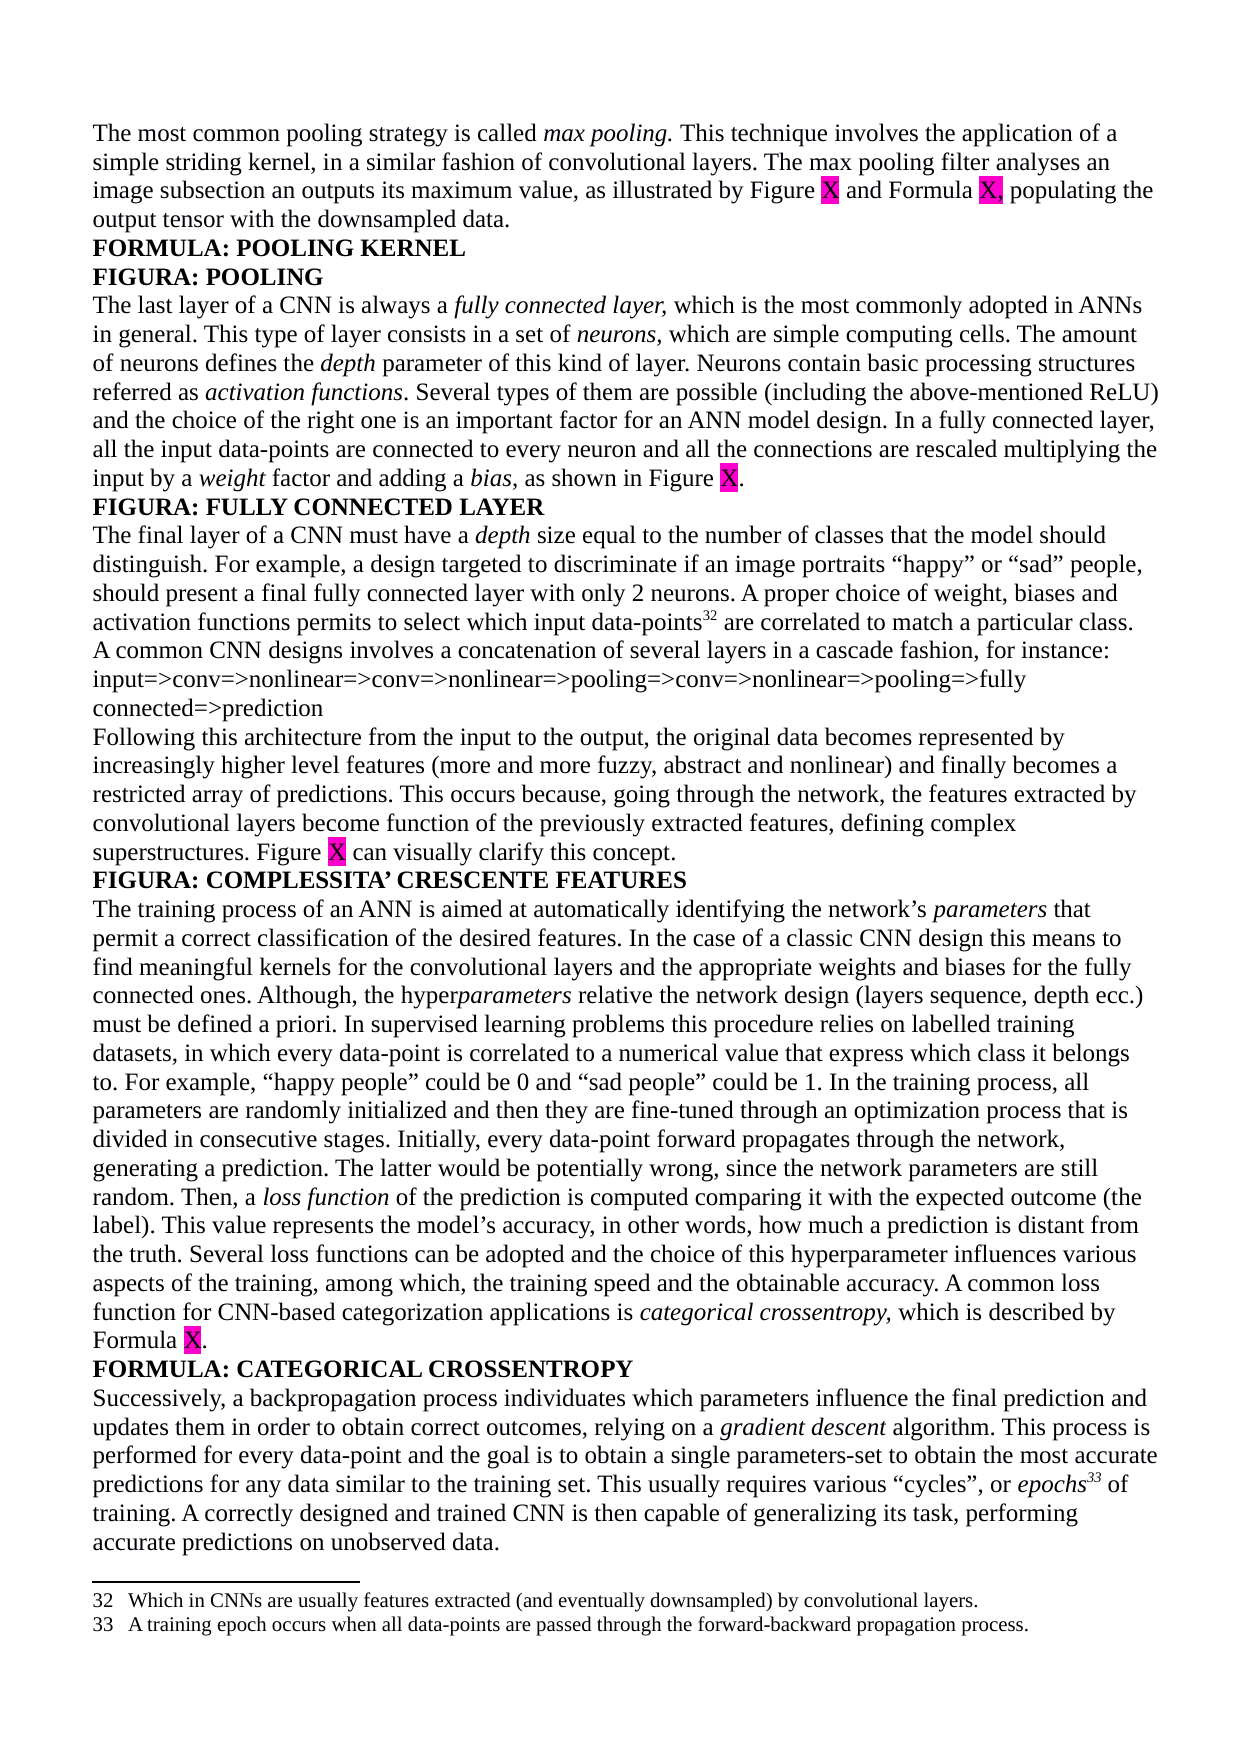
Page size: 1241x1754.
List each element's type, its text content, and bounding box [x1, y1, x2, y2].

text The last layer of a CNN is always a fully connected layer, which is the most commonly adopted in ANNs in general. This type of layer consists in a set of neurons, which are simple computing cells. The amount of neurons defines the depth parameter of this kind of layer. Neurons contain basic processing structures referred as activation functions. Several types of them are possible (including the above-mentioned ReLU) and the choice of the right one is an important factor for an ANN model design. In a fully connected layer, all the input data-points are connected to every neuron and all the connections are rescaled multiplying the input by a weight factor and adding a bias, as shown in Figure X. [92, 291, 1160, 492]
text FORMULA: CATEGORICAL CROSSENTROPY [92, 1354, 1160, 1383]
text FIGURA: COMPLESSITA’ CRESCENTE FEATURES [92, 866, 1160, 894]
text Successively, a backpropagation process individuates which parameters influence the final prediction and updates them in order to obtain correct outcomes, relying on a gradient descent algorithm. This process is performed for every data-point and the goal is to obtain a single parameters-set to obtain the most accurate predictions for any data similar to the training set. This usually requires various “cycles”, or epochs of training. A correctly designed and trained CNN is then capable of generalizing its task, performing accurate predictions on unobserved data. [92, 1383, 1160, 1556]
text FIGURA: FULLY CONNECTED LAYER [92, 492, 1160, 521]
text FIGURA: POOLING [92, 262, 1160, 291]
text A training epoch occurs when all data-points are passed through the forward-backward propagation process. [92, 1612, 1160, 1636]
text input=>conv=>nonlinear=>conv=>nonlinear=>pooling=>conv=>nonlinear=>pooling=>fully connected=>prediction [92, 664, 1160, 722]
text Which in CNNs are usually features extracted (and eventually downsampled) by convolutional layers. [92, 1588, 1160, 1612]
text The training process of an ANN is aimed at automatically identifying the network’s parameters that permit a correct classification of the desired features. In the case of a classic CNN design this means to find meaningful kernels for the convolutional layers and the appropriate weights and biases for the fully connected ones. Although, the hyperparameters relative the network design (layers sequence, depth ecc.) must be defined a priori. In supervised learning problems this procedure relies on labelled training datasets, in which every data-point is correlated to a numerical value that express which class it belongs to. For example, “happy people” could be 0 and “sad people” could be 1. In the training process, all parameters are randomly initialized and then they are fine-tuned through an optimization process that is divided in consecutive stages. Initially, every data-point forward propagates through the network, generating a prediction. The latter would be potentially wrong, since the network parameters are still random. Then, a loss function of the prediction is computed comparing it with the expected outcome (the label). This value represents the model’s accuracy, in other words, how much a prediction is distant from the truth. Several loss functions can be adopted and the choice of this hyperparameter influences various aspects of the training, among which, the training speed and the obtainable accuracy. A common loss function for CNN-based categorization applications is categorical crossentropy, which is described by Formula X. [92, 894, 1160, 1354]
text The final layer of a CNN must have a depth size equal to the number of classes that the model should distinguish. For example, a design targeted to discriminate if an image portraits “happy” or “sad” people, should present a final fully connected layer with only 2 neurons. A proper choice of weight, biases and activation functions permits to select which input data-points are correlated to match a particular class. [92, 521, 1160, 636]
text FORMULA: POOLING KERNEL [92, 233, 1160, 262]
text Following this architecture from the input to the output, the original data becomes represented by increasingly higher level features (more and more fuzzy, abstract and nonlinear) and finally becomes a restricted array of predictions. This occurs because, going through the network, the features extracted by convolutional layers become function of the previously extracted features, defining complex superstructures. Figure X can visually clarify this concept. [92, 722, 1160, 866]
text The most common pooling strategy is called max pooling. This technique involves the application of a simple striding kernel, in a similar fashion of convolutional layers. The max pooling filter analyses an image subsection an outputs its maximum value, as illustrated by Figure X and Formula X, populating the output tensor with the downsampled data. [92, 118, 1160, 233]
text A common CNN designs involves a concatenation of several layers in a cascade fashion, for instance: [92, 636, 1160, 664]
